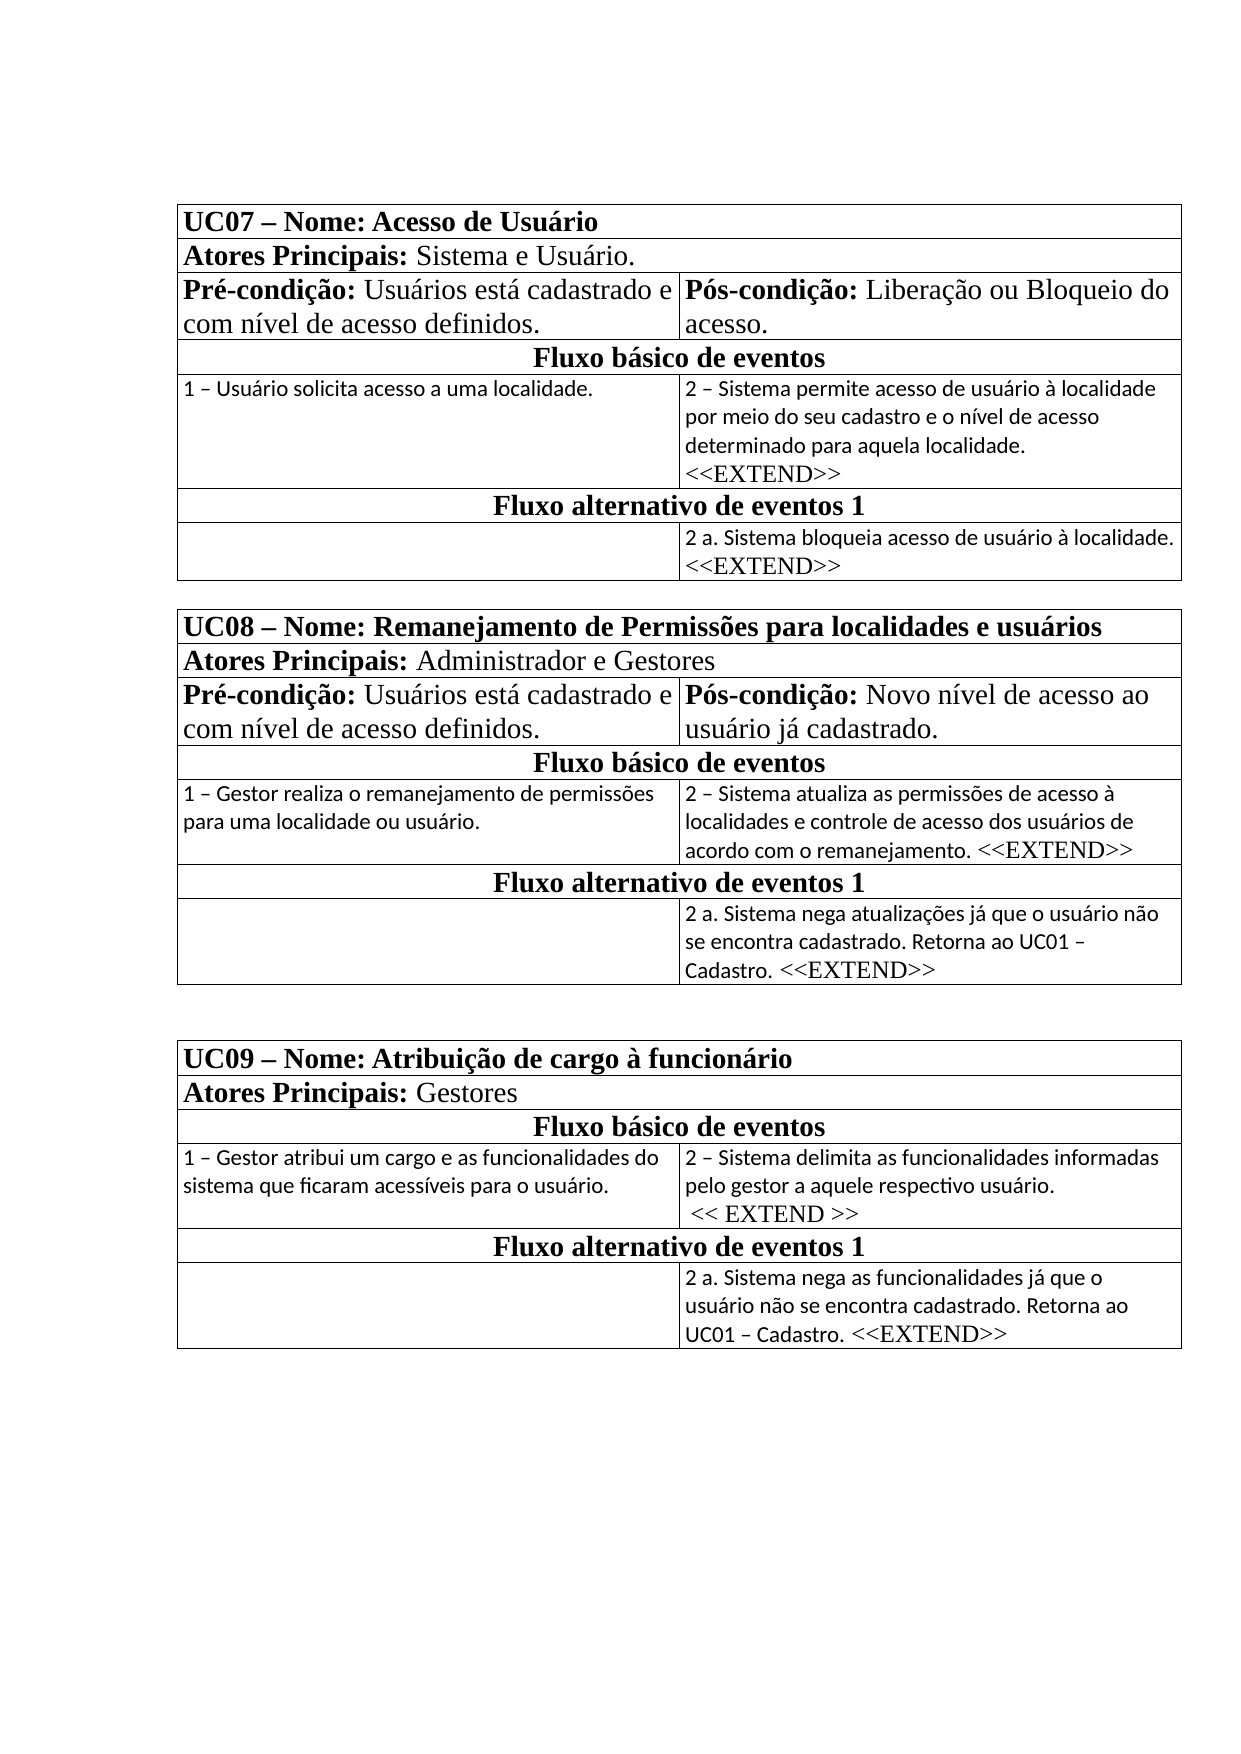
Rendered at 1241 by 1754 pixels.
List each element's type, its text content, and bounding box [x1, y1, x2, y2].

table_cell 2 – Sistema atualiza as permissões de acesso à localidades e controle de acesso dos usuários de acordo com o remanejamento. <<EXTEND>> [680, 780, 1181, 864]
table_header UC07 – Nome: Acesso de Usuário [178, 205, 1181, 238]
table_cell 1 – Gestor realiza o remanejamento de permissões para uma localidade ou usuário. [178, 780, 679, 864]
table_cell 2 a. Sistema nega as funcionalidades já que o usuário não se encontra cadastrado. Retorna ao UC01 – Cadastro. <<EXTEND>> [680, 1263, 1181, 1348]
table_cell [178, 899, 679, 984]
table_cell Pós-condição: Novo nível de acesso ao usuário já cadastrado. [680, 678, 1181, 744]
table_cell Atores Principais: Gestores [178, 1076, 1181, 1108]
table_cell [178, 523, 679, 580]
table_cell Fluxo básico de eventos [178, 340, 1181, 373]
table_header UC09 – Nome: Atribuição de cargo à funcionário [178, 1041, 1181, 1074]
table_cell 1 – Gestor atribui um cargo e as funcionalidades do sistema que ficaram acessíveis para o usuário. [178, 1144, 679, 1228]
table_cell Atores Principais: Sistema e Usuário. [178, 239, 1181, 272]
table_cell Fluxo alternativo de eventos 1 [178, 1229, 1181, 1262]
table_cell Fluxo básico de eventos [178, 1110, 1181, 1143]
table_header UC08 – Nome: Remanejamento de Permissões para localidades e usuários [178, 610, 1181, 643]
table_cell Fluxo alternativo de eventos 1 [178, 865, 1181, 898]
table_cell [178, 1263, 679, 1348]
table_cell 2 – Sistema delimita as funcionalidades informadas pelo gestor a aquele respectivo usuário. << EXTEND >> [680, 1144, 1181, 1228]
table_cell 1 – Usuário solicita acesso a uma localidade. [178, 375, 679, 488]
table_cell Pré-condição: Usuários está cadastrado e com nível de acesso definidos. [178, 273, 679, 339]
table_cell Atores Principais: Administrador e Gestores [178, 644, 1181, 677]
table_cell 2 – Sistema permite acesso de usuário à localidade por meio do seu cadastro e o nível de acesso determinado para aquela localidade. <<EXTEND>> [680, 375, 1181, 488]
table_cell 2 a. Sistema bloqueia acesso de usuário à localidade. <<EXTEND>> [680, 523, 1181, 580]
table_cell Pós-condição: Liberação ou Bloqueio do acesso. [680, 273, 1181, 339]
table_cell Fluxo alternativo de eventos 1 [178, 489, 1181, 522]
table_cell Fluxo básico de eventos [178, 746, 1181, 778]
table_cell 2 a. Sistema nega atualizações já que o usuário não se encontra cadastrado. Retorna ao UC01 – Cadastro. <<EXTEND>> [680, 899, 1181, 984]
table_cell Pré-condição: Usuários está cadastrado e com nível de acesso definidos. [178, 678, 679, 744]
